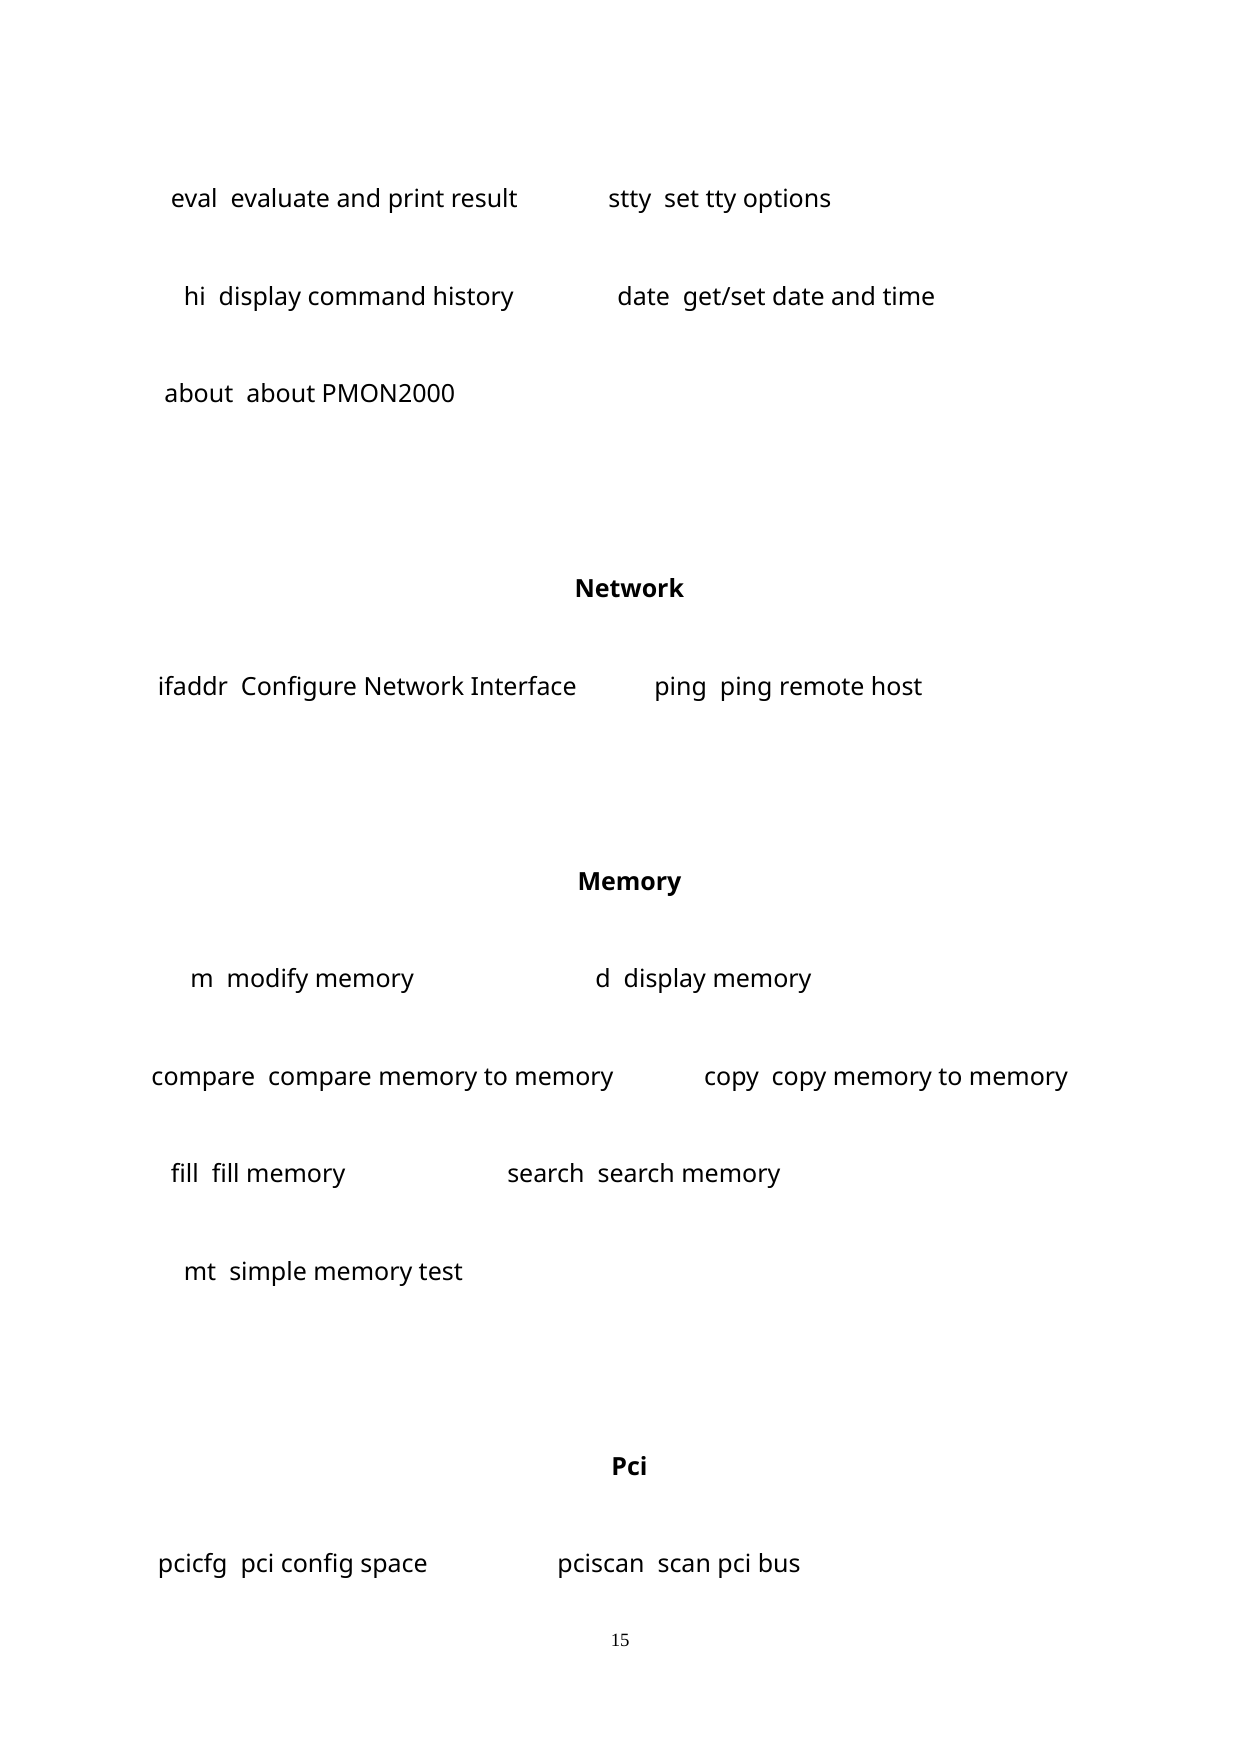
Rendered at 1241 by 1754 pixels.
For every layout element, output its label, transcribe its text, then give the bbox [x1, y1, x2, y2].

text Network [145, 552, 1114, 617]
text eval evaluate and print result stty set tty options [145, 162, 1114, 227]
text ifaddr Configure Network Interface ping ping remote host [145, 649, 1114, 714]
text Pci [145, 1429, 1114, 1494]
text fill fill memory search search memory [145, 1137, 1114, 1202]
text m modify memory d display memory [145, 942, 1114, 1007]
text Memory [145, 844, 1114, 909]
text compare compare memory to memory copy copy memory to memory [145, 1039, 1114, 1104]
text about about PMON2000 [145, 357, 1114, 422]
text pcicfg pci config space pciscan scan pci bus [145, 1527, 1114, 1592]
text mt simple memory test [145, 1234, 1114, 1299]
text hi display command history date get/set date and time [145, 259, 1114, 324]
